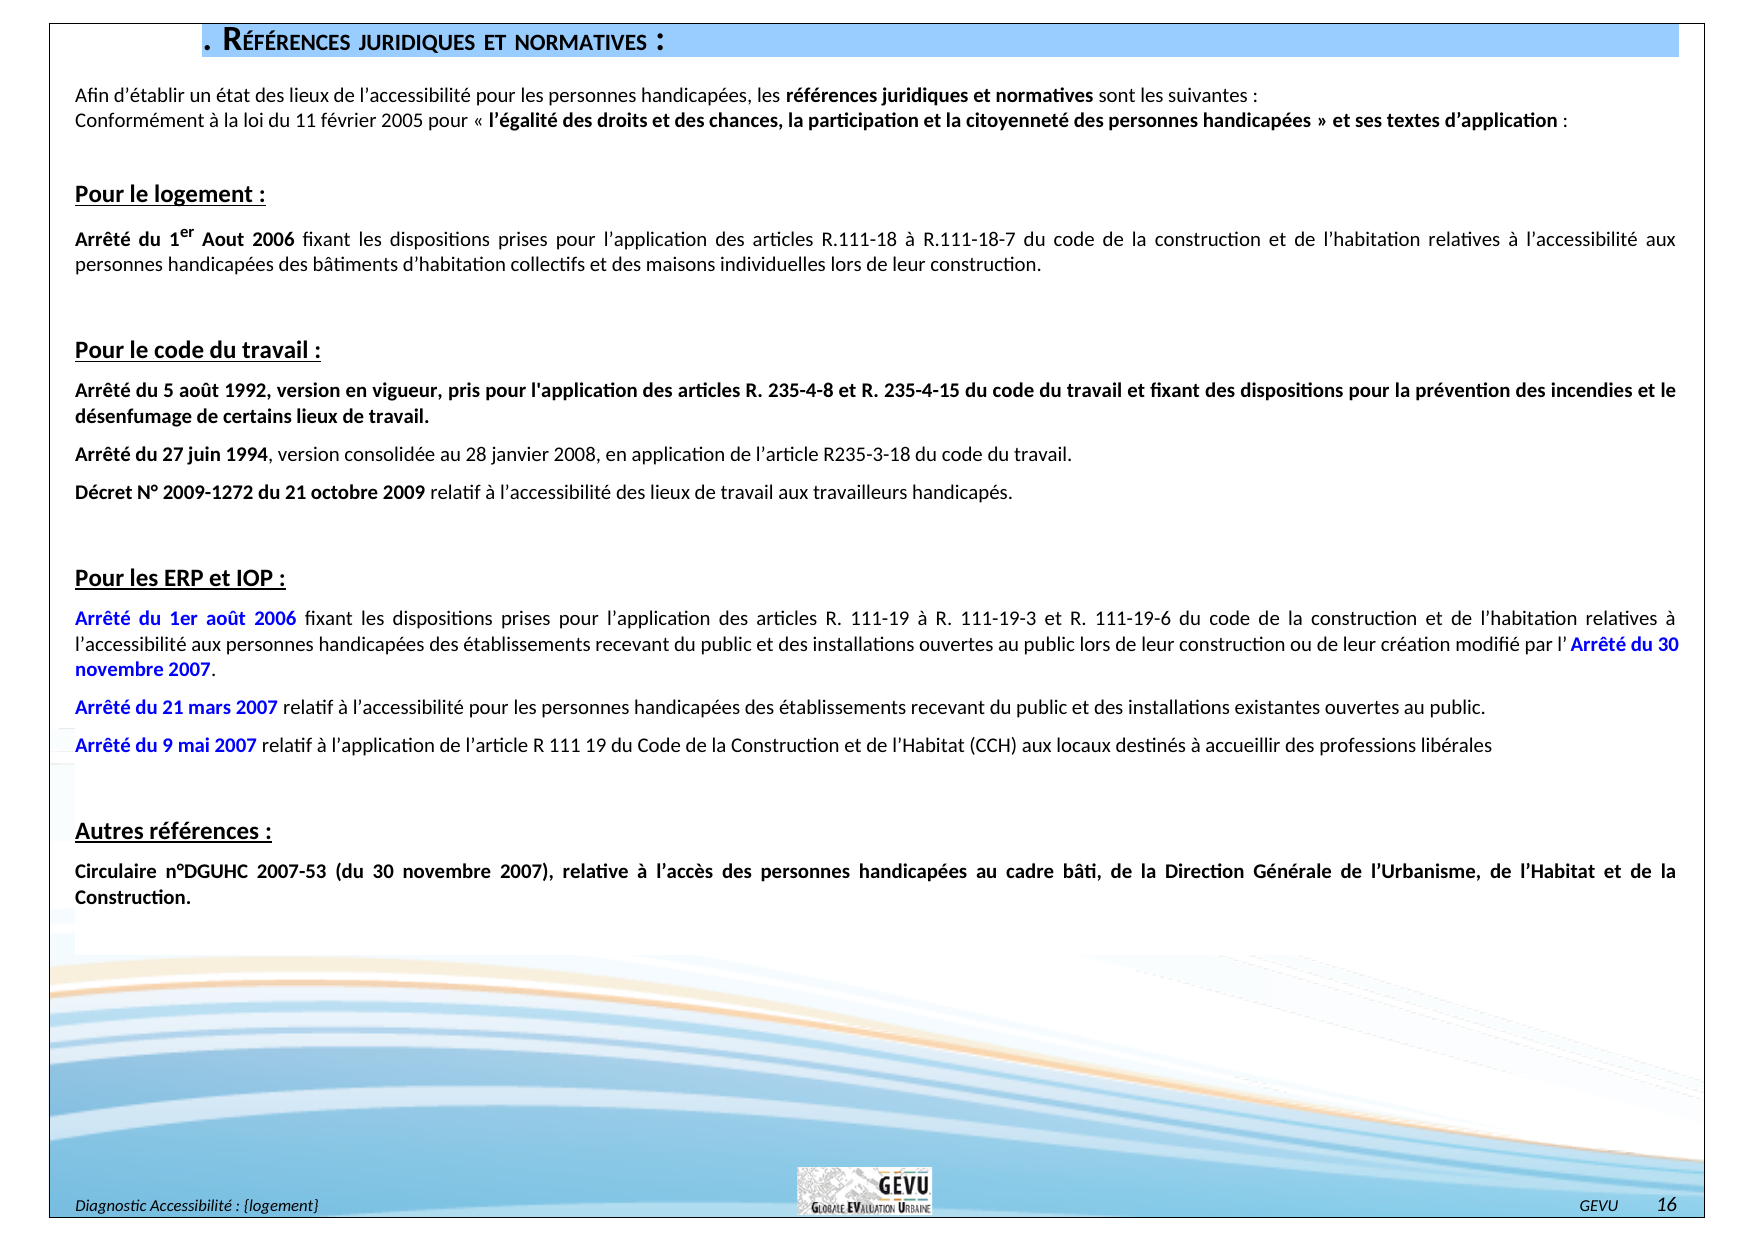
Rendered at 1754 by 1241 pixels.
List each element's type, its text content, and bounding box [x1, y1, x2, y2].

picture [476, 909, 1277, 922]
text Conformément à la loi du 11 février 2005 pour « l’égalité des droits et des chances, la participation et la citoyenneté des personnes handicapées » et ses textes d’application : [75, 108, 1679, 133]
text Arrêté du 27 juin 1994, version consolidée au 28 janvier 2008, en application de l’article R235-3-18 du code du travail. [75, 441, 1679, 466]
text Arrêté du 9 mai 2007 relatif à l’application de l’article R 111 19 du Code de la Construction et de l’Habitat (CCH) aux locaux destinés à accueillir des professions libérales [75, 732, 1679, 757]
picture [476, 850, 1277, 858]
text Circulaire n°DGUHC 2007-53 (du 30 novembre 2007), relative à l’accès des personnes handicapées au cadre bâti, de la Direction Générale de l’Urbanisme, de l’Habitat et de la Construction. [75, 858, 1679, 909]
text Pour les ERP et IOP : [75, 562, 1679, 593]
text Pour le code du travail : [75, 335, 1679, 365]
text Autres références : [75, 816, 1679, 846]
text Arrêté du 5 août 1992, version en vigueur, pris pour l'application des articles R. 235-4-8 et R. 235-4-15 du code du travail et fixant des dispositions pour la prévention des incendies et le désenfumage de certains lieux de travail. [75, 378, 1679, 428]
text Arrêté du 1er août 2006 fixant les dispositions prises pour l’application des articles R. 111-19 à R. 111-19-3 et R. 111-19-6 du code de la construction et de l’habitation relatives à l’accessibilité aux personnes handicapées des établissements recevant du public et des installations ouvertes au public lors de leur construction ou de leur création modifié par l’Arrêté du 30 novembre 2007. [75, 605, 1679, 682]
text Décret N° 2009-1272 du 21 octobre 2009 relatif à l’accessibilité des lieux de travail aux travailleurs handicapés. [75, 479, 1679, 504]
text Afin d’établir un état des lieux de l’accessibilité pour les personnes handicapées, les références juridiques et normatives sont les suivantes : [75, 82, 1679, 108]
text Arrêté du 21 mars 2007 relatif à l’accessibilité pour les personnes handicapées des établissements recevant du public et des installations existantes ouvertes au public. [75, 694, 1679, 719]
text Arrêté du 1er Aout 2006 fixant les dispositions prises pour l’application des articles R.111-18 à R.111-18-7 du code de la construction et de l’habitation relatives à l’accessibilité aux personnes handicapées des bâtiments d’habitation collectifs et des maisons individuelles lors de leur construction. [75, 222, 1679, 277]
subtitle Références juridiques et normatives : [202, 24, 1679, 57]
picture [476, 955, 1277, 1217]
text Pour le logement : [75, 178, 1679, 209]
